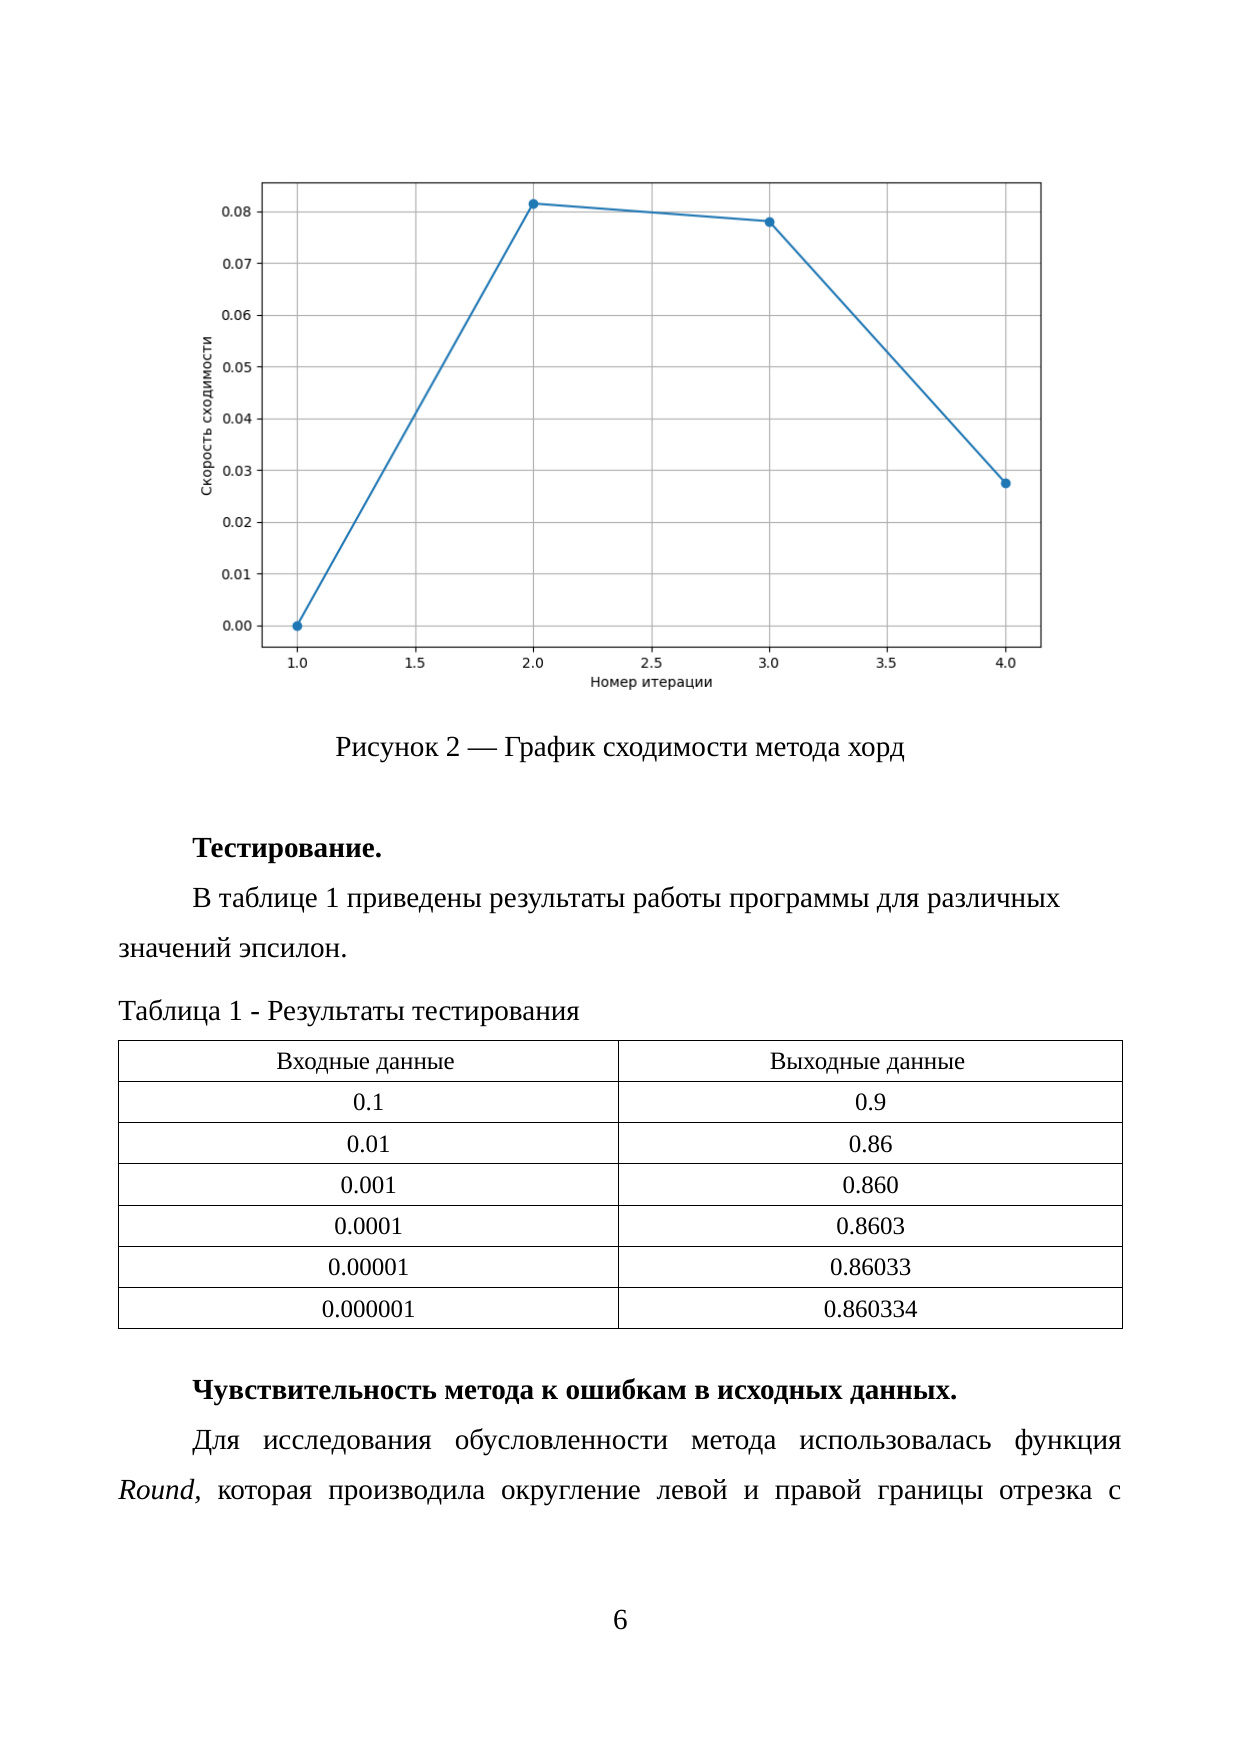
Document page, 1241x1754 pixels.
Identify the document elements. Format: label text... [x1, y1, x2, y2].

table_header Выходные данные [619, 1041, 1122, 1081]
table_cell 0.8603 [619, 1206, 1122, 1246]
table_cell 0.9 [619, 1082, 1122, 1122]
table_cell 0.001 [119, 1164, 618, 1204]
table_cell 0.86 [619, 1123, 1122, 1163]
text Рисунок 2 — График сходимости метода хорд [118, 118, 1122, 763]
table_cell 0.1 [119, 1082, 618, 1122]
text Тестирование. [118, 830, 1122, 863]
table_cell 0.01 [119, 1123, 618, 1163]
table_cell 0.0001 [119, 1206, 618, 1246]
table_cell 0.000001 [119, 1288, 618, 1328]
text Таблица 1 - Результаты тестирования [118, 993, 1122, 1027]
text Чувствительность метода к ошибкам в исходных данных. [118, 1372, 1122, 1405]
table_cell 0.00001 [119, 1247, 618, 1287]
table_cell 0.860334 [619, 1288, 1122, 1328]
picture [136, 110, 1141, 713]
text В таблице 1 приведены результаты работы программы для различных значений эпсилон. [118, 880, 1122, 964]
table_header Входные данные [119, 1041, 618, 1081]
table_cell 0.860 [619, 1164, 1122, 1204]
table_cell 0.86033 [619, 1247, 1122, 1287]
text Для исследования обусловленности метода использовалась функция Round, которая производила округление левой и правой границы отрезка с [118, 1422, 1122, 1506]
